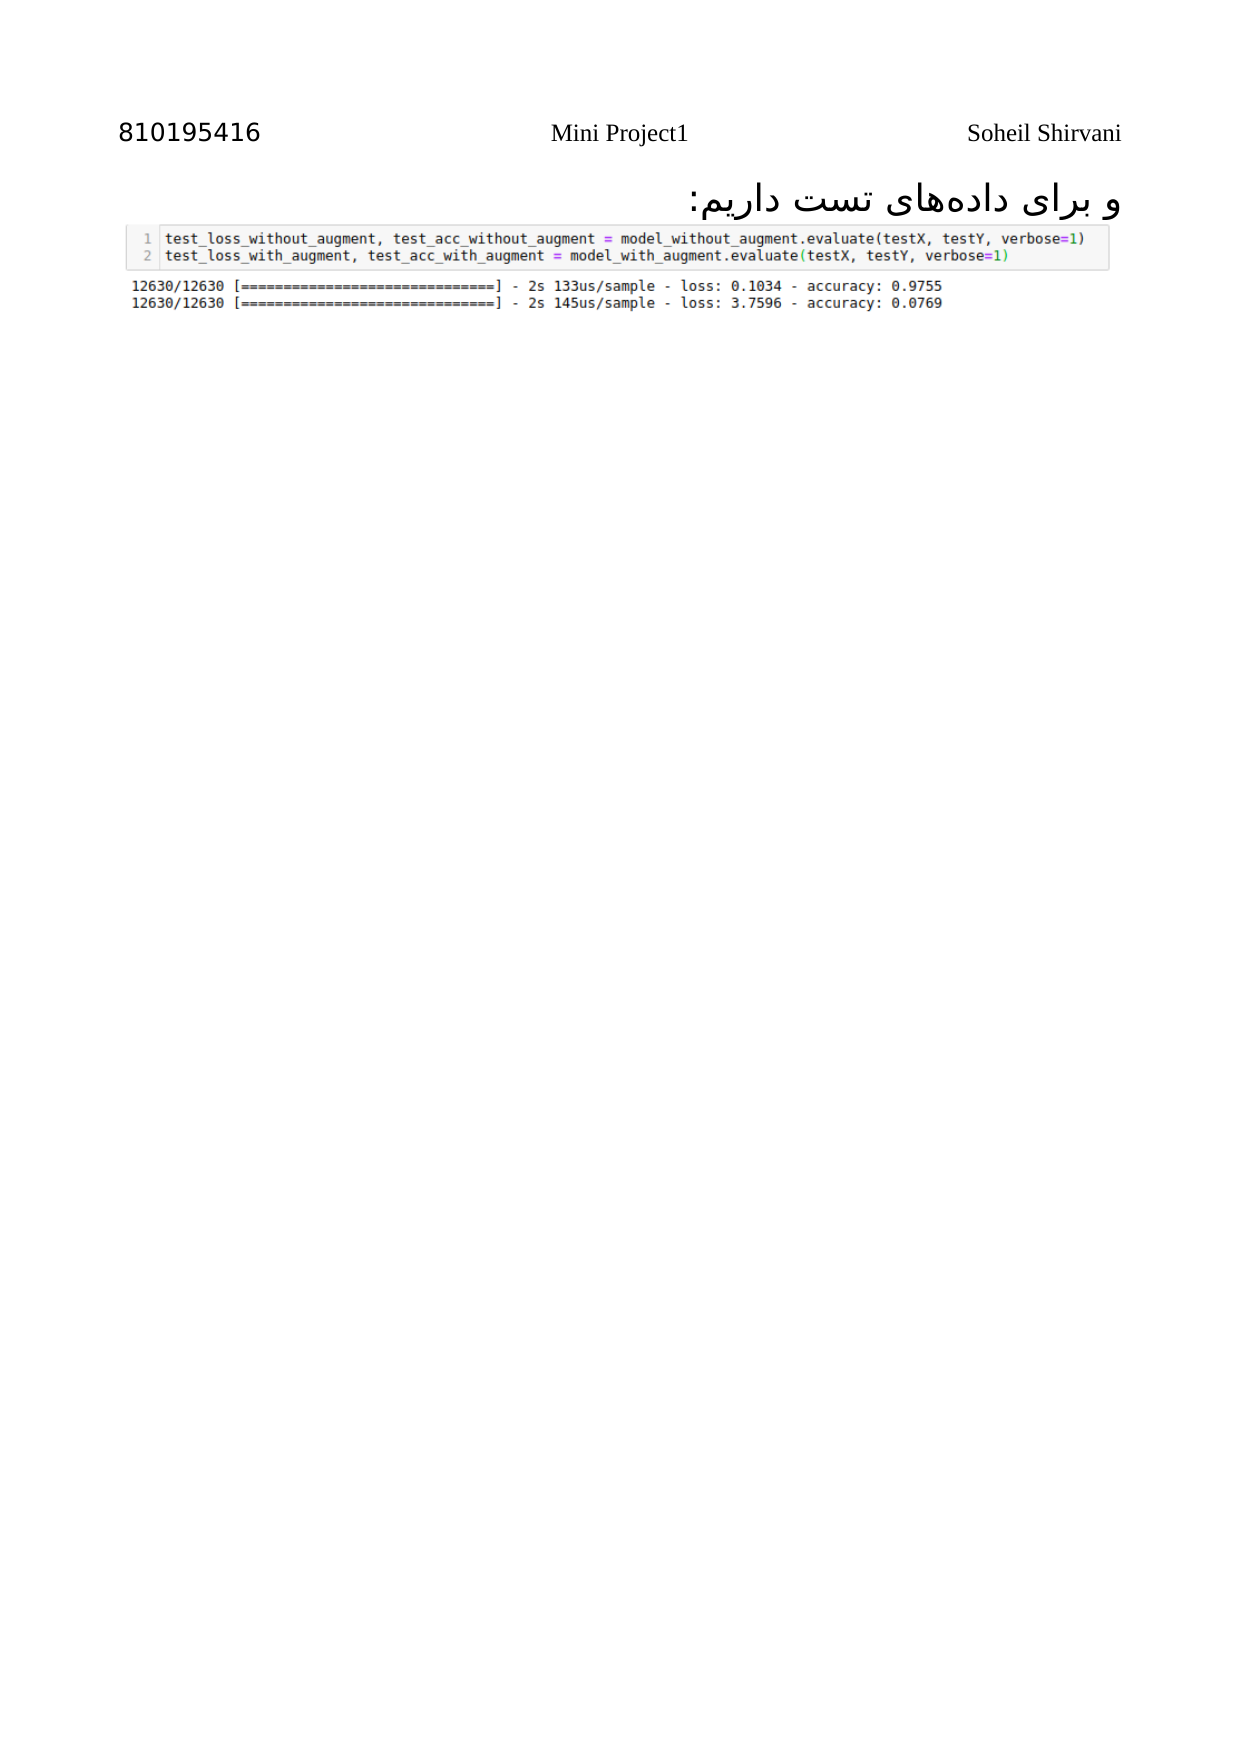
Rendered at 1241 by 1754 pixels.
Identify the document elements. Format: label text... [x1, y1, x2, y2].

text و برای داده‌های تست داریم: [118, 177, 1122, 220]
picture [118, 220, 1123, 318]
